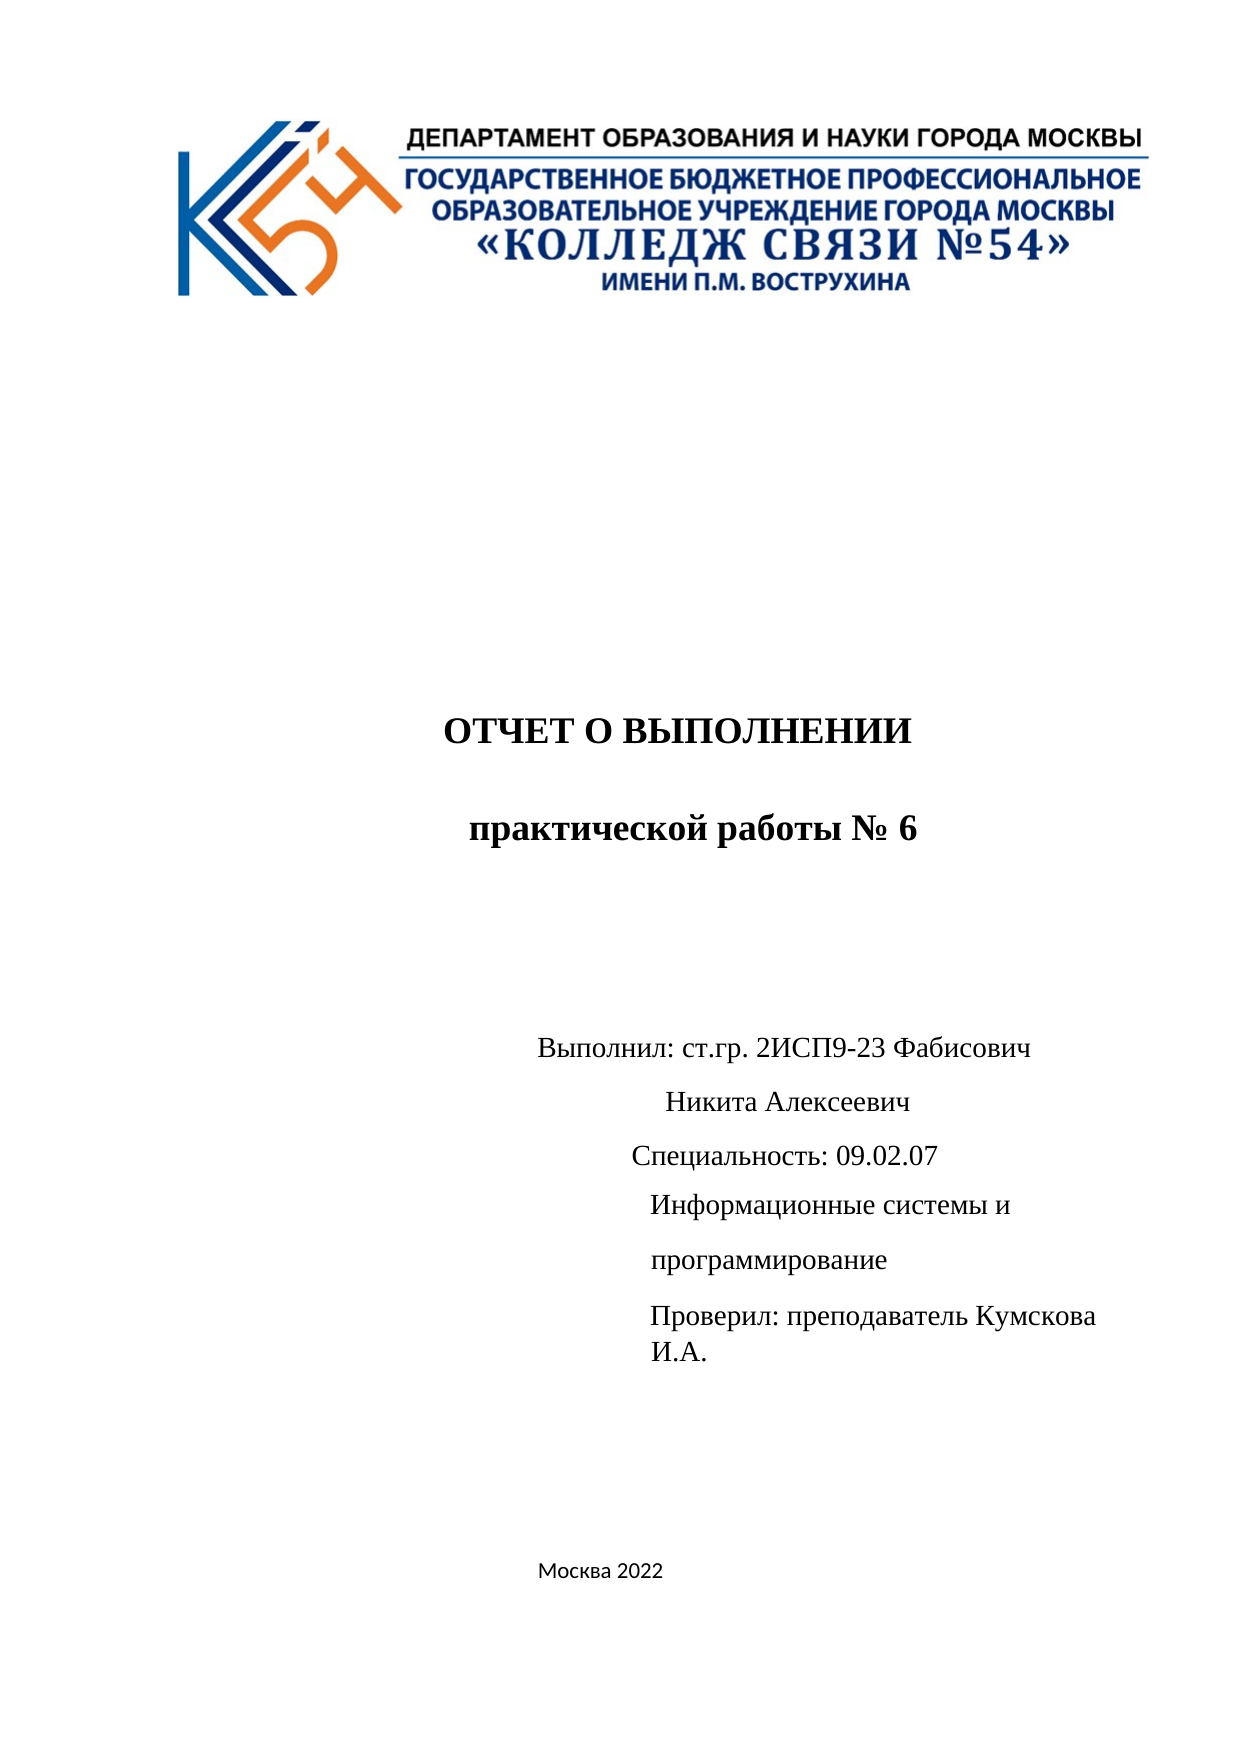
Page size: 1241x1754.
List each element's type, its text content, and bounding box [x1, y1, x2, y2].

text Проверил: преподаватель Кумскова И.А. [650, 1298, 1152, 1368]
picture [177, 118, 1150, 298]
text Информационные системы и программирование [650, 1187, 1152, 1276]
text Выполнил: ст.гр. 2ИСП9-23 Фабисович [425, 1031, 1143, 1064]
text Никита Алексеевич [425, 1084, 1143, 1118]
text ОТЧЕТ О ВЫПОЛНЕНИИ [443, 708, 1152, 752]
text Москва 2022 [177, 1556, 1152, 1584]
text практической работы № 6 [469, 805, 1152, 848]
text Специальность: 09.02.07 [425, 1138, 1152, 1171]
